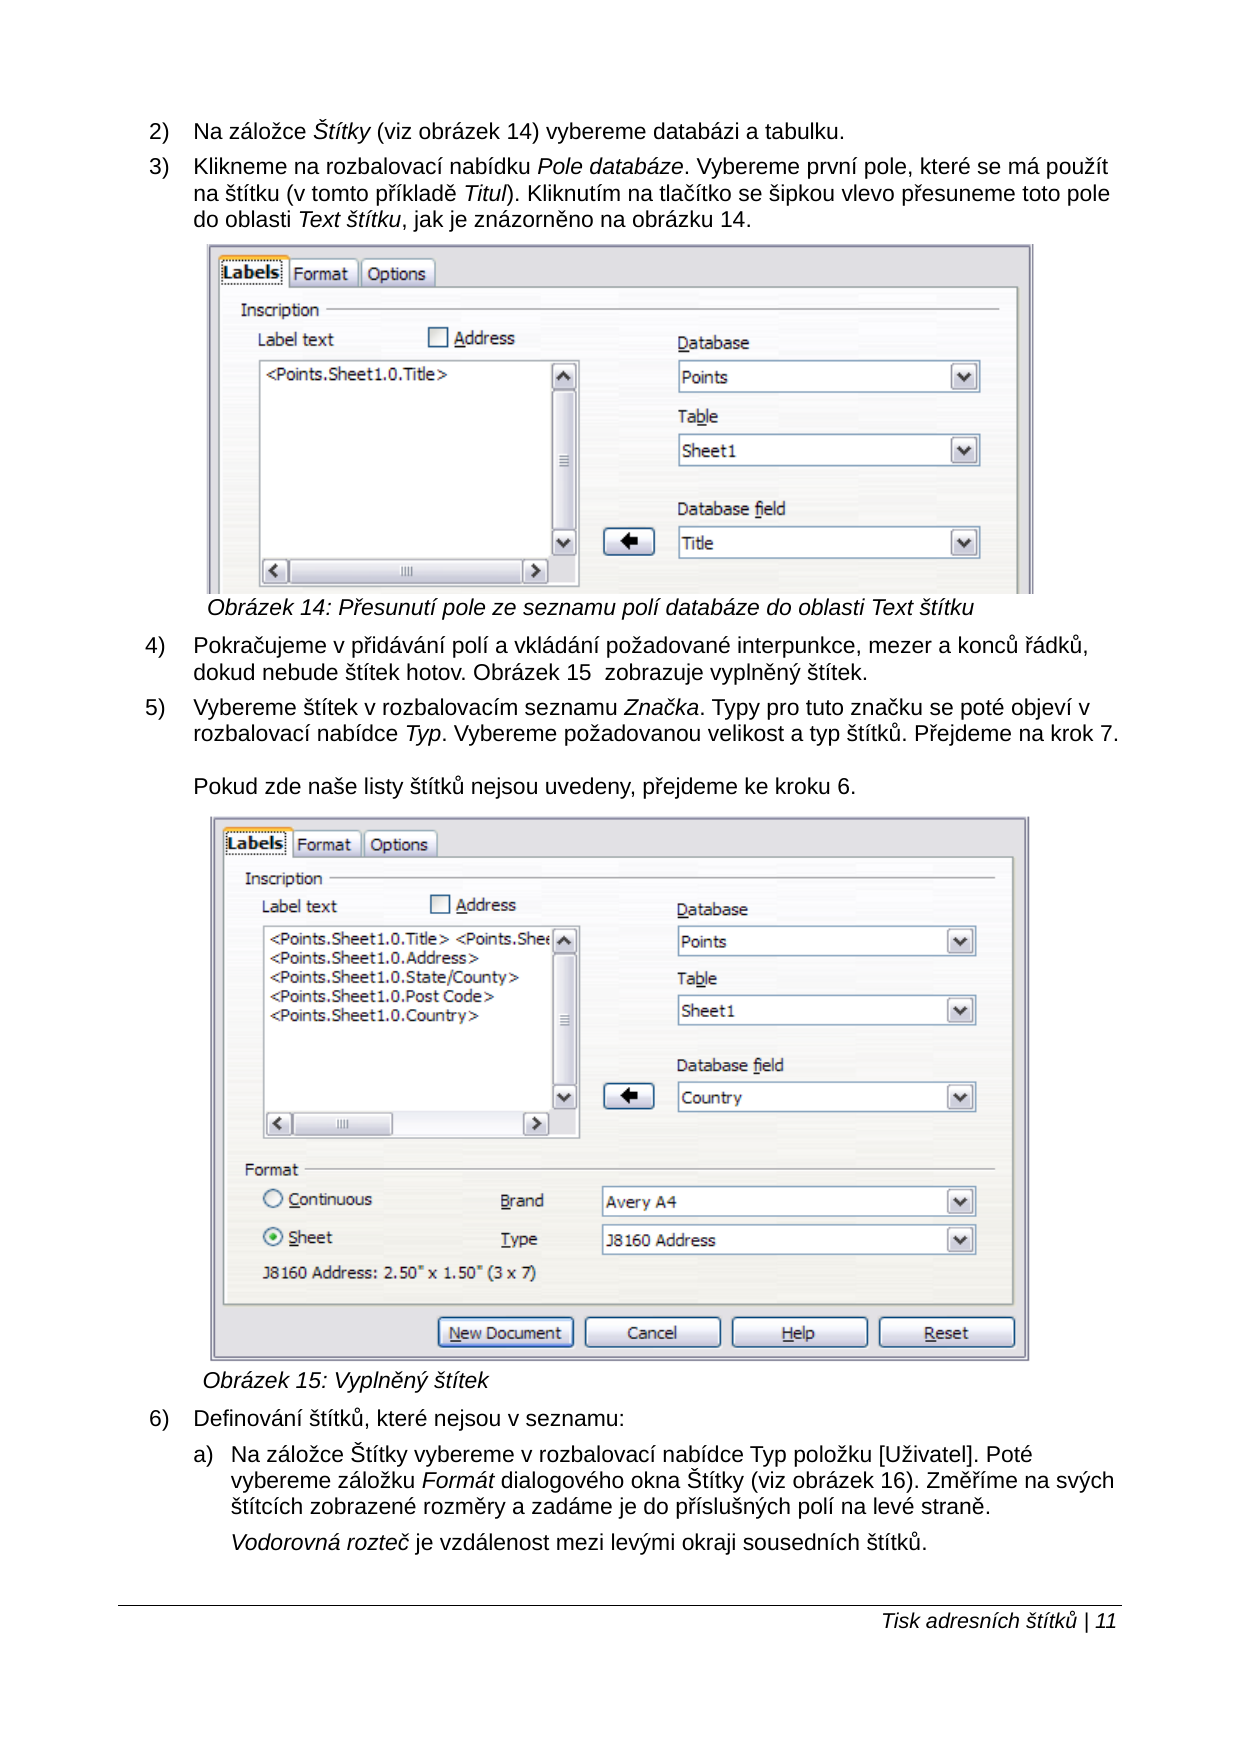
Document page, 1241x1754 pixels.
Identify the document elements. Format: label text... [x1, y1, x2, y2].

text Obrázek 14: Přesunutí pole ze seznamu polí databáze do oblasti Text štítku [207, 594, 1033, 620]
list Na záložce Štítky (viz obrázek 14) vybereme databázi a tabulku. [169, 118, 1122, 144]
list Pokračujeme v přidávání polí a vkládání požadované interpunkce, mezer a konců řádků, dokud nebude štítek hotov. Obrázek 15 zobrazuje vyplněný štítek. [165, 632, 1122, 685]
picture [206, 811, 1034, 1367]
text Obrázek 15: Vyplněný štítek [202, 811, 1038, 1393]
list Vybereme štítek v rozbalovacím seznamu Značka. Typy pro tuto značku se poté objeví v rozbalovací nabídce Typ. Vybereme požadovanou velikost a typ štítků. Přejdeme na krok 7. Pokud zde naše listy štítků nejsou uvedeny, přejdeme ke kroku 6. [165, 694, 1122, 799]
list Klikneme na rozbalovací nabídku Pole databáze. Vybereme první pole, které se má použít na štítku (v tomto příkladě Titul). Kliknutím na tlačítko se šipkou vlevo přesuneme toto pole do oblasti Text štítku, jak je znázorněno na obrázku 14. [169, 153, 1122, 232]
list Definování štítků, které nejsou v seznamu: [169, 1405, 1122, 1432]
picture [206, 244, 1034, 594]
list Vodorovná rozteč je vzdálenost mezi levými okraji sousedních štítků. [192, 1528, 1122, 1555]
list Na záložce Štítky vybereme v rozbalovací nabídce Typ položku [Uživatel]. Poté vybereme záložku Formát dialogového okna Štítky (viz obrázek 16). Změříme na svých štítcích zobrazené rozměry a zadáme je do příslušných polí na levé straně. [193, 1441, 1122, 1520]
